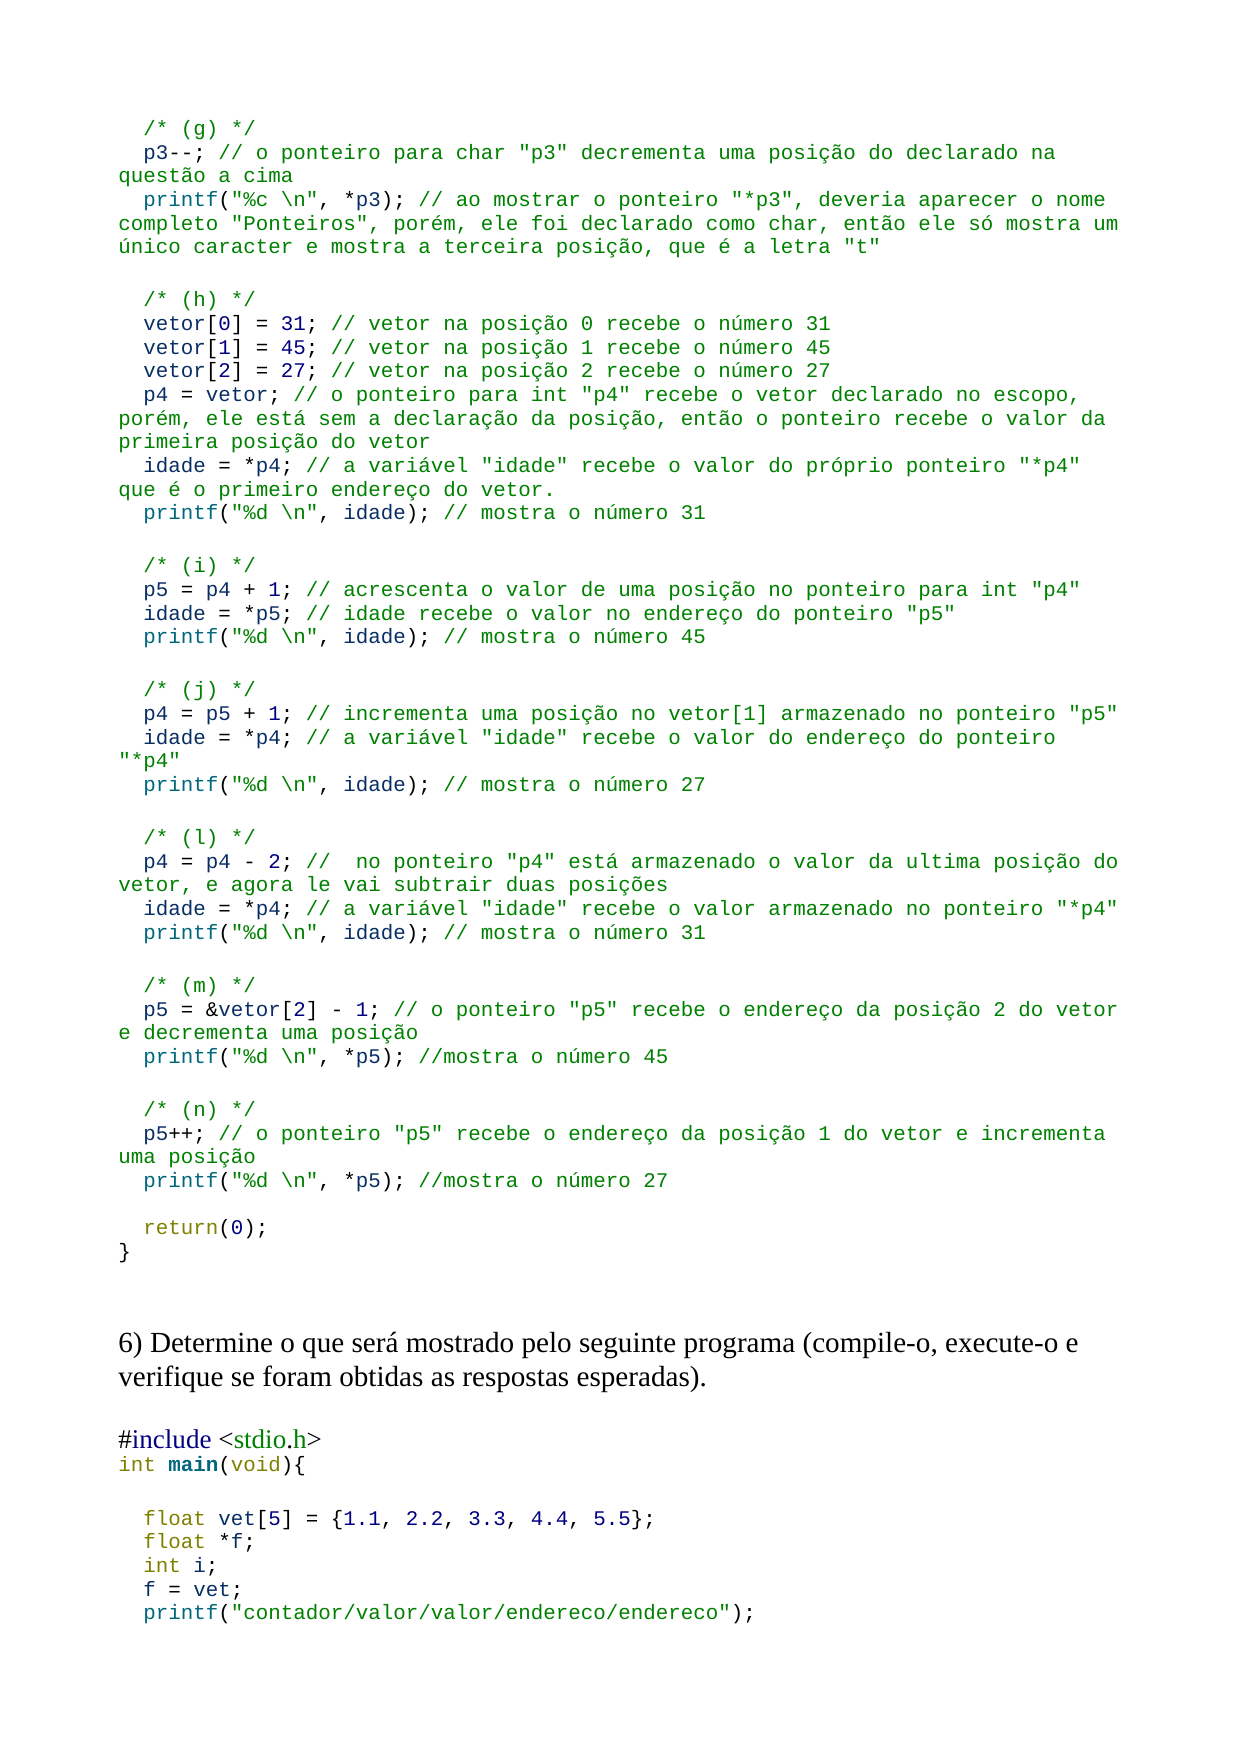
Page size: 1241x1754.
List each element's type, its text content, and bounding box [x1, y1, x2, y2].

text /* (g) */ [118, 118, 1122, 142]
text vetor[0] = 31; // vetor na posição 0 recebe o número 31 [118, 313, 1122, 337]
text } [118, 1241, 1122, 1264]
text p4 = vetor; // o ponteiro para int "p4" recebe o vetor declarado no escopo, porém, ele está sem a declaração da posição, então o ponteiro recebe o valor da primeira posição do vetor [118, 384, 1122, 455]
text 6) Determine o que será mostrado pelo seguinte programa (compile-o, execute-o e verifique se foram obtidas as respostas esperadas). [118, 1325, 1122, 1392]
text float *f; [118, 1531, 1122, 1555]
text p5 = p4 + 1; // acrescenta o valor de uma posição no ponteiro para int "p4" [118, 579, 1122, 603]
text float vet[5] = {1.1, 2.2, 3.3, 4.4, 5.5}; [118, 1508, 1122, 1531]
text return(0); [118, 1217, 1122, 1241]
text int i; [118, 1555, 1122, 1578]
text idade = *p4; // a variável "idade" recebe o valor do próprio ponteiro "*p4" que é o primeiro endereço do vetor. [118, 455, 1122, 502]
text p5++; // o ponteiro "p5" recebe o endereço da posição 1 do vetor e incrementa uma posição [118, 1123, 1122, 1170]
text p5 = &vetor[2] - 1; // o ponteiro "p5" recebe o endereço da posição 2 do vetor e decrementa uma posição [118, 998, 1122, 1046]
text printf("%c \n", *p3); // ao mostrar o ponteiro "*p3", deveria aparecer o nome completo "Ponteiros", porém, ele foi declarado como char, então ele só mostra um único caracter e mostra a terceira posição, que é a letra "t" [118, 189, 1122, 260]
text vetor[1] = 45; // vetor na posição 1 recebe o número 45 [118, 337, 1122, 360]
text /* (j) */ [118, 679, 1122, 703]
text printf("%d \n", *p5); //mostra o número 27 [118, 1170, 1122, 1193]
text printf("%d \n", idade); // mostra o número 45 [118, 626, 1122, 650]
text /* (n) */ [118, 1099, 1122, 1123]
text #include <stdio.h> [118, 1423, 1122, 1454]
text p4 = p5 + 1; // incrementa uma posição no vetor[1] armazenado no ponteiro "p5" [118, 703, 1122, 727]
text f = vet; [118, 1578, 1122, 1602]
text printf("%d \n", *p5); //mostra o número 45 [118, 1046, 1122, 1069]
text printf("contador/valor/valor/endereco/endereco"); [118, 1602, 1122, 1626]
text idade = *p4; // a variável "idade" recebe o valor do endereço do ponteiro "*p4" [118, 727, 1122, 774]
text vetor[2] = 27; // vetor na posição 2 recebe o número 27 [118, 360, 1122, 384]
text p4 = p4 - 2; // no ponteiro "p4" está armazenado o valor da ultima posição do vetor, e agora le vai subtrair duas posições [118, 851, 1122, 898]
text p3--; // o ponteiro para char "p3" decrementa uma posição do declarado na questão a cima [118, 142, 1122, 189]
text printf("%d \n", idade); // mostra o número 27 [118, 774, 1122, 798]
text printf("%d \n", idade); // mostra o número 31 [118, 502, 1122, 526]
text /* (h) */ [118, 289, 1122, 313]
text int main(void){ [118, 1454, 1122, 1478]
text idade = *p5; // idade recebe o valor no endereço do ponteiro "p5" [118, 603, 1122, 626]
text printf("%d \n", idade); // mostra o número 31 [118, 922, 1122, 945]
text /* (l) */ [118, 827, 1122, 851]
text idade = *p4; // a variável "idade" recebe o valor armazenado no ponteiro "*p4" [118, 898, 1122, 922]
text /* (m) */ [118, 975, 1122, 998]
text /* (i) */ [118, 555, 1122, 579]
